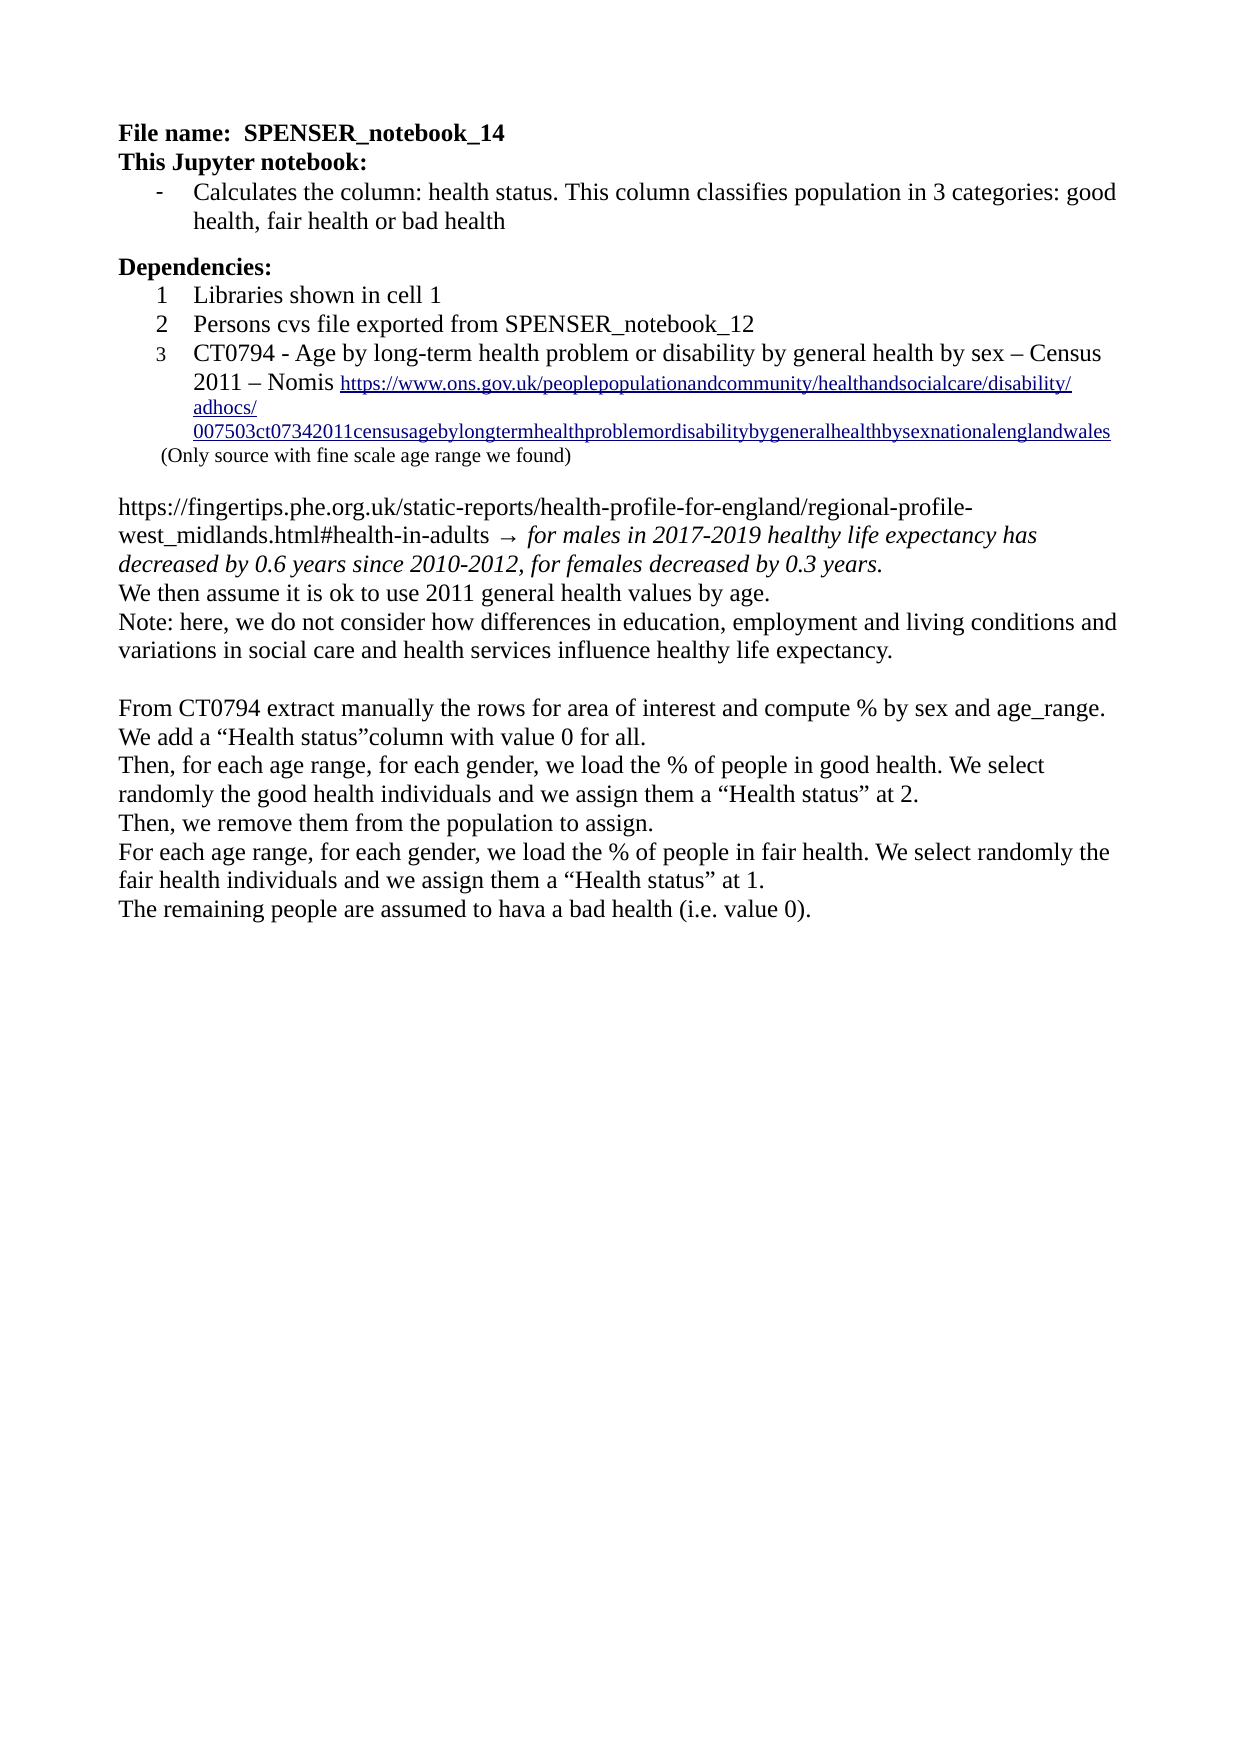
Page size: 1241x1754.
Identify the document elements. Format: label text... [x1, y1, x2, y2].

text Dependencies: [118, 252, 1122, 280]
list Then, we remove them from the population to assign. [118, 808, 1122, 837]
list CT0794 - Age by long-term health problem or disability by general health by sex – Census 2011 – Nomis https://www.ons.gov.uk/peoplepopulationandcommunity/healthandsocialcare/disability/adhocs/007503ct07342011censusagebylongtermhealthproblemordisabilitybygeneralhealthbysexnationalenglandwales [156, 338, 1122, 443]
list We then assume it is ok to use 2011 general health values by age. [118, 578, 1122, 607]
list From CT0794 extract manually the rows for area of interest and compute % by sex and age_range. [118, 693, 1122, 722]
list For each age range, for each gender, we load the % of people in fair health. We select randomly the fair health individuals and we assign them a “Health status” at 1. [118, 837, 1122, 894]
list Persons cvs file exported from SPENSER_notebook_12 [156, 309, 1122, 338]
list Then, for each age range, for each gender, we load the % of people in good health. We select randomly the good health individuals and we assign them a “Health status” at 2. [118, 750, 1122, 808]
list The remaining people are assumed to hava a bad health (i.e. value 0). [118, 894, 1122, 923]
list Libraries shown in cell 1 [156, 280, 1122, 309]
list https://fingertips.phe.org.uk/static-reports/health-profile-for-england/regional-profile-west_midlands.html#health-in-adults → for males in 2017-2019 healthy life expectancy has decreased by 0.6 years since 2010-2012, for females decreased by 0.3 years. [118, 492, 1122, 578]
text This Jupyter notebook: [118, 147, 1122, 176]
list Note: here, we do not consider how differences in education, employment and living conditions and variations in social care and health services influence healthy life expectancy. [118, 607, 1122, 664]
list (Only source with fine scale age range we found) [118, 443, 1122, 467]
list Calculates the column: health status. This column classifies population in 3 categories: good health, fair health or bad health [156, 176, 1122, 235]
text File name: SPENSER_notebook_14 [118, 118, 1122, 147]
list We add a “Health status”column with value 0 for all. [118, 722, 1122, 750]
